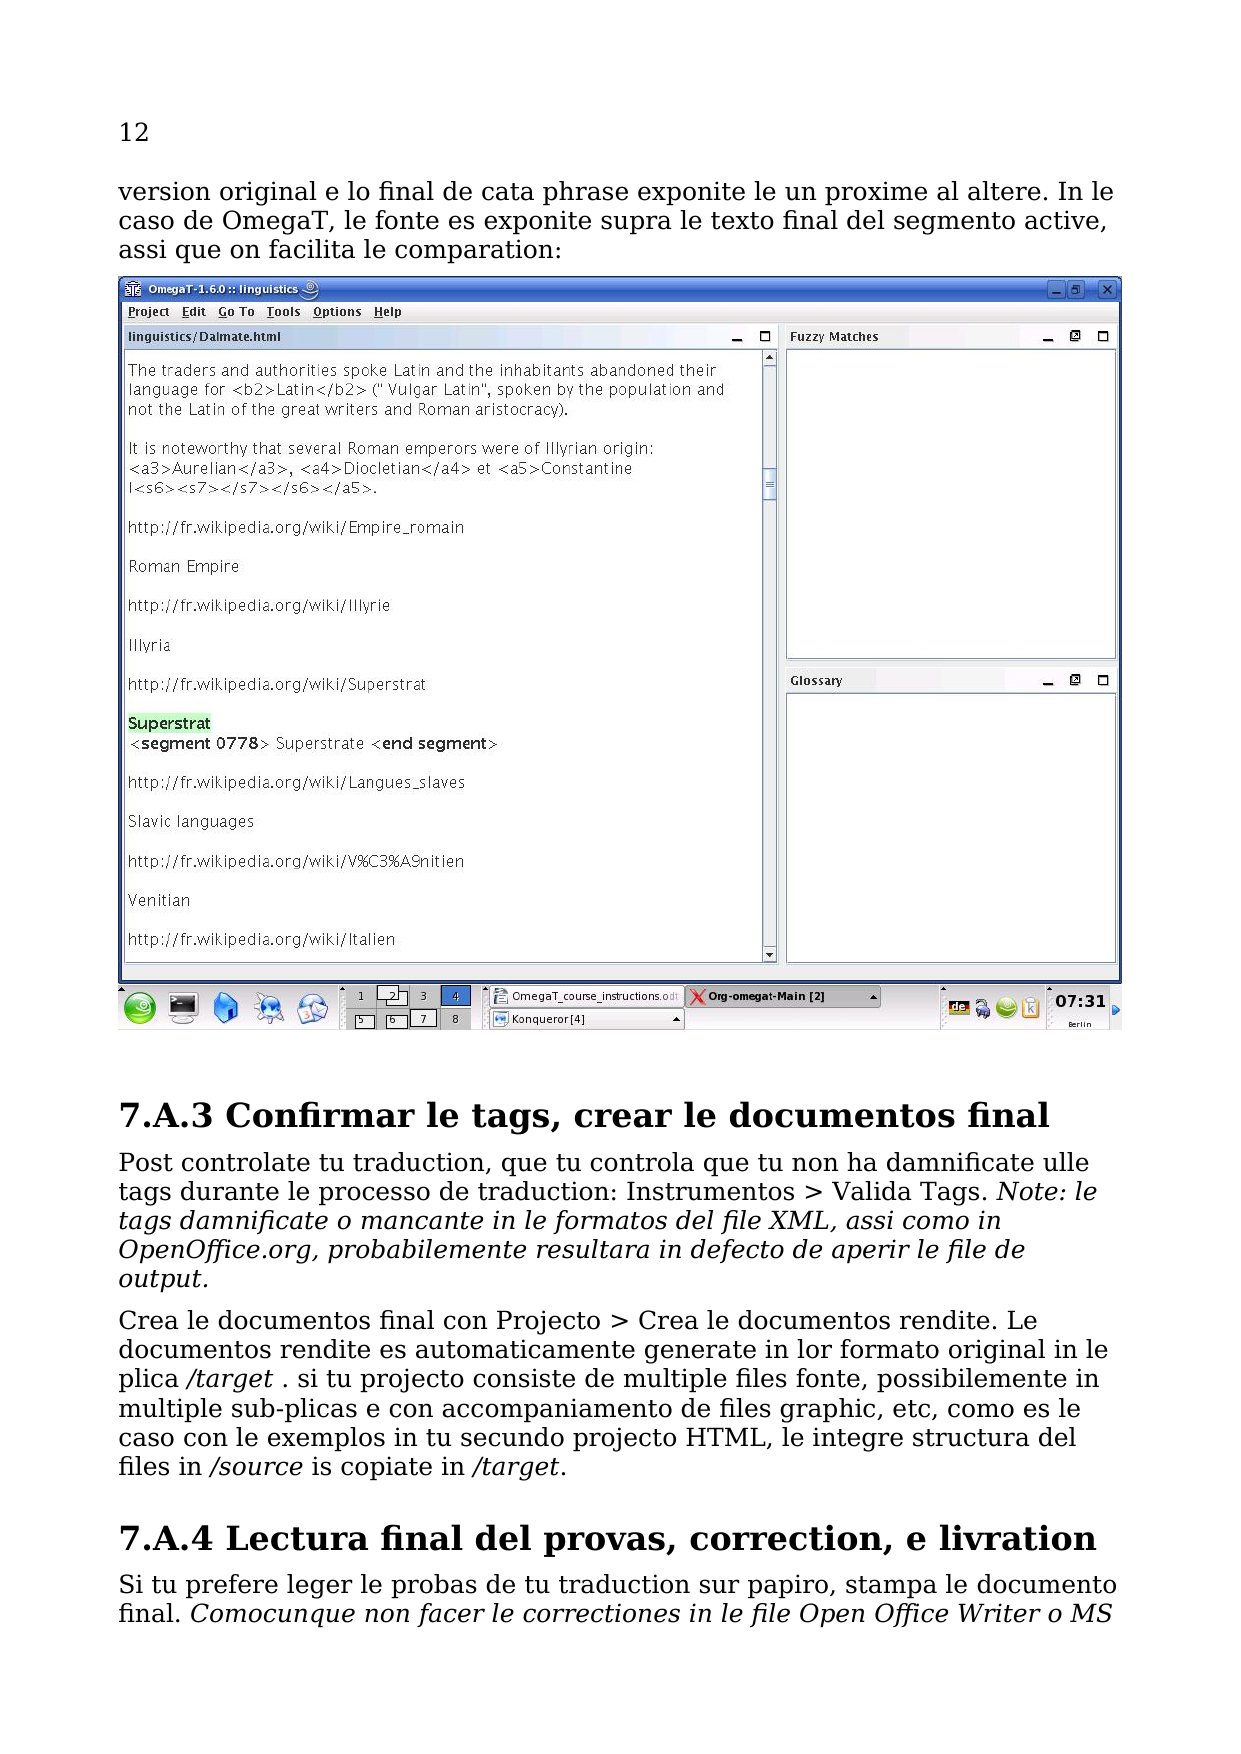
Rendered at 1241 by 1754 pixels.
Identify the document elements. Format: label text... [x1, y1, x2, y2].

text Post controlate tu traduction, que tu controla que tu non ha damnificate ulle tags durante le processo de traduction: Instrumentos > Valida Tags. Note: le tags damnificate o mancante in le formatos del file XML, assi como in OpenOffice.org, probabilemente resultara in defecto de aperir le file de output. [118, 1148, 1122, 1294]
text Crea le documentos final con Projecto > Crea le documentos rendite. Le documentos rendite es automaticamente generate in lor formato original in le plica /target . si tu projecto consiste de multiple files fonte, possibilemente in multiple sub-plicas e con accompaniamento de files graphic, etc, como es le caso con le exemplos in tu secundo projecto HTML, le integre structura del files in /source is copiate in /target. [118, 1306, 1122, 1481]
text version original e lo final de cata phrase exponite le un proxime al altere. In le caso de OmegaT, le fonte es exponite supra le texto final del segmento active, assi que on facilita le comparation: [118, 177, 1122, 264]
subtitle 7.A.4 Lectura final del provas, correction, e livration [118, 1519, 1122, 1558]
subtitle 7.A.3 Confirmar le tags, crear le documentos final [118, 1096, 1122, 1135]
picture [118, 276, 1122, 1030]
text Si tu prefere leger le probas de tu traduction sur papiro, stampa le documento final. Comocunque non facer le correctiones in le file Open Office Writer o MS [118, 1570, 1122, 1629]
